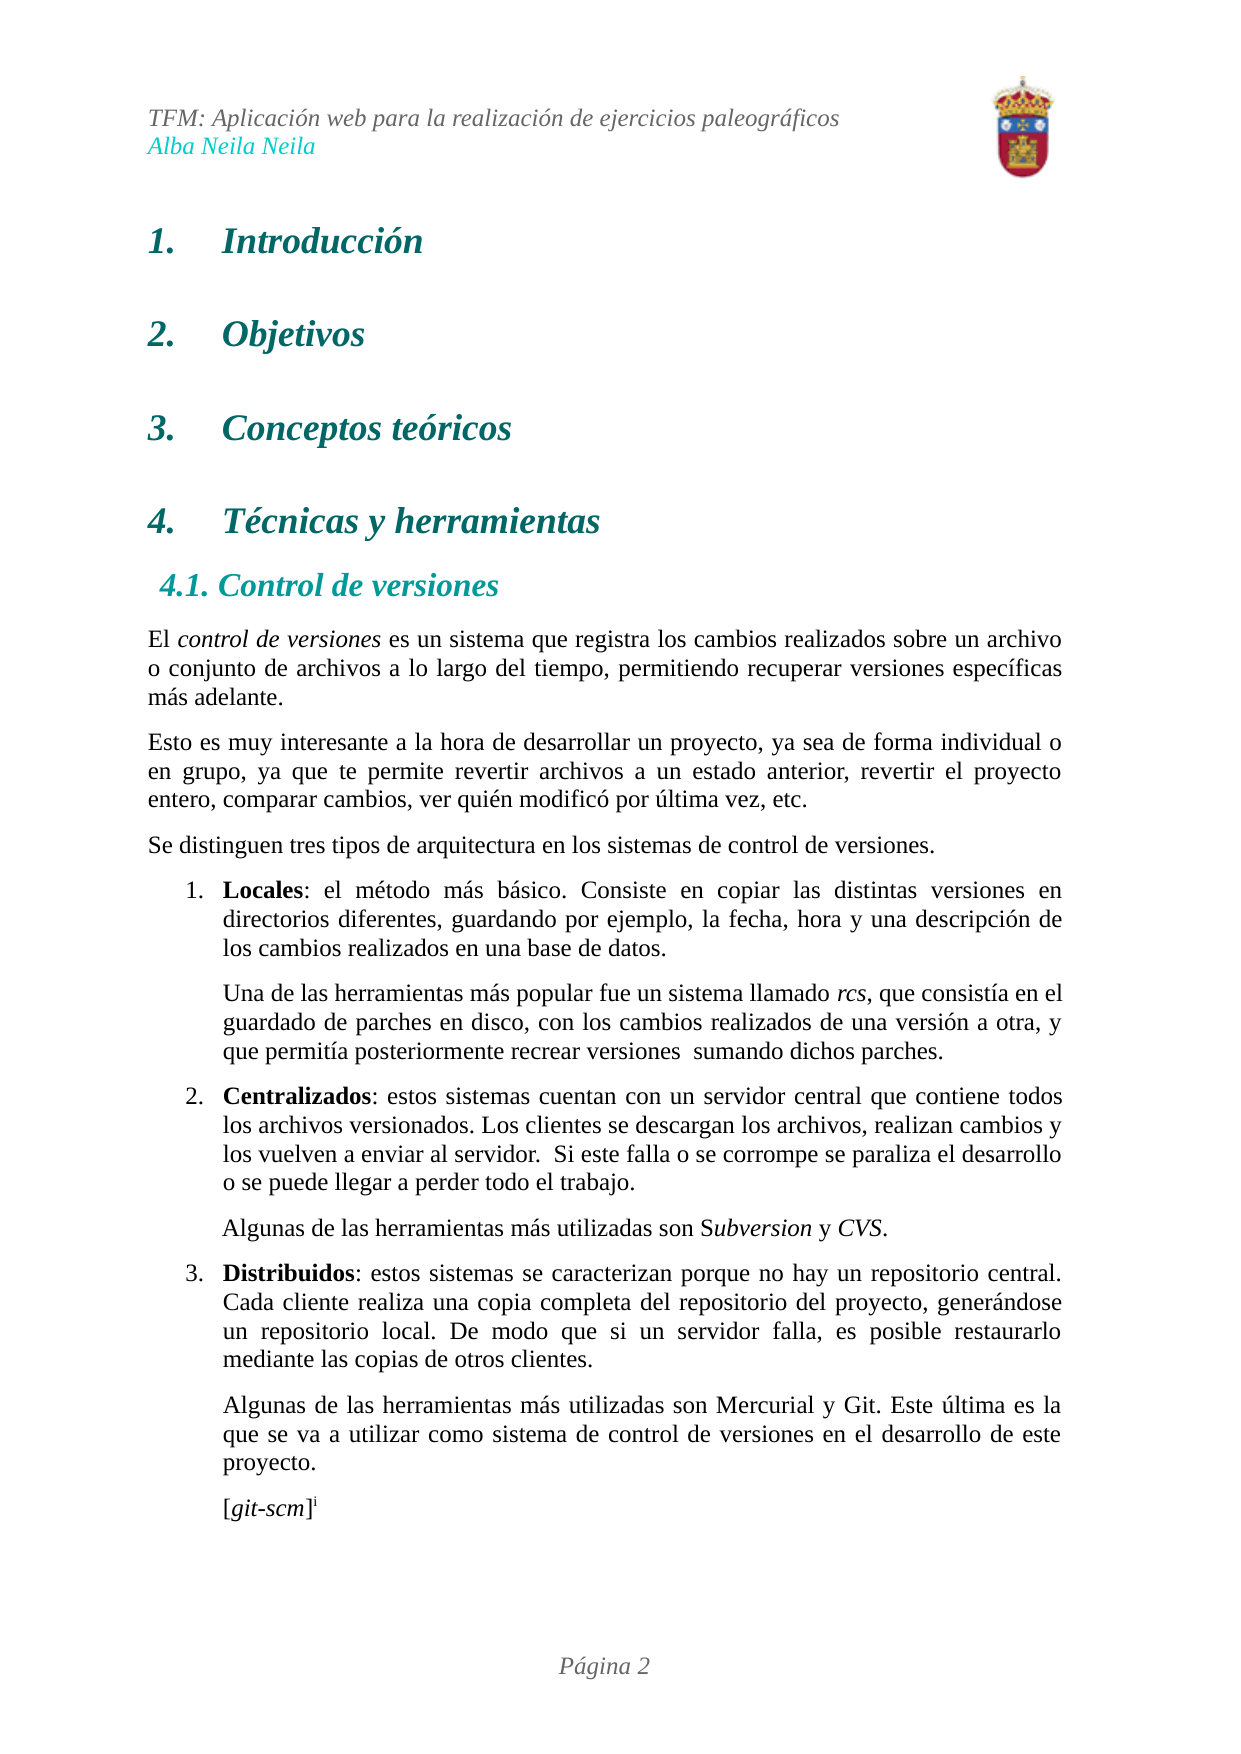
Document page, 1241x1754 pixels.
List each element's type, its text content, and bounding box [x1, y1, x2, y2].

subtitle 4.1. Control de versiones [159, 565, 1063, 603]
list Algunas de las herramientas más utilizadas son Mercurial y Git. Este última es la que se va a utilizar como sistema de control de versiones en el desarrollo de este proyecto. [185, 1390, 1063, 1476]
text Se distinguen tres tipos de arquitectura en los sistemas de control de versiones. [148, 830, 1063, 859]
subtitle Objetivos [148, 312, 1063, 355]
subtitle Introducción [148, 218, 1063, 261]
subtitle Conceptos teóricos [148, 405, 1063, 448]
text Algunas de las herramientas más utilizadas son Subversion y CVS. [148, 1213, 1063, 1242]
picture [986, 76, 1063, 186]
subtitle Técnicas y herramientas [148, 498, 1063, 541]
list Una de las herramientas más popular fue un sistema llamado rcs, que consistía en el guardado de parches en disco, con los cambios realizados de una versión a otra, y que permitía posteriormente recrear versiones sumando dichos parches. [185, 978, 1063, 1064]
text Esto es muy interesante a la hora de desarrollar un proyecto, ya sea de forma individual o en grupo, ya que te permite revertir archivos a un estado anterior, revertir el proyecto entero, comparar cambios, ver quién modificó por última vez, etc. [148, 727, 1063, 813]
list [git-scm] [185, 1493, 1063, 1522]
text El control de versiones es un sistema que registra los cambios realizados sobre un archivo o conjunto de archivos a lo largo del tiempo, permitiendo recuperar versiones específicas más adelante. [148, 624, 1063, 710]
list Distribuidos: estos sistemas se caracterizan porque no hay un repositorio central. Cada cliente realiza una copia completa del repositorio del proyecto, generándose un repositorio local. De modo que si un servidor falla, es posible restaurarlo mediante las copias de otros clientes. [185, 1258, 1063, 1373]
list Locales: el método más básico. Consiste en copiar las distintas versiones en directorios diferentes, guardando por ejemplo, la fecha, hora y una descripción de los cambios realizados en una base de datos. [185, 875, 1063, 962]
list Centralizados: estos sistemas cuentan con un servidor central que contiene todos los archivos versionados. Los clientes se descargan los archivos, realizan cambios y los vuelven a enviar al servidor. Si este falla o se corrompe se paraliza el desarrollo o se puede llegar a perder todo el trabajo. [185, 1081, 1063, 1196]
